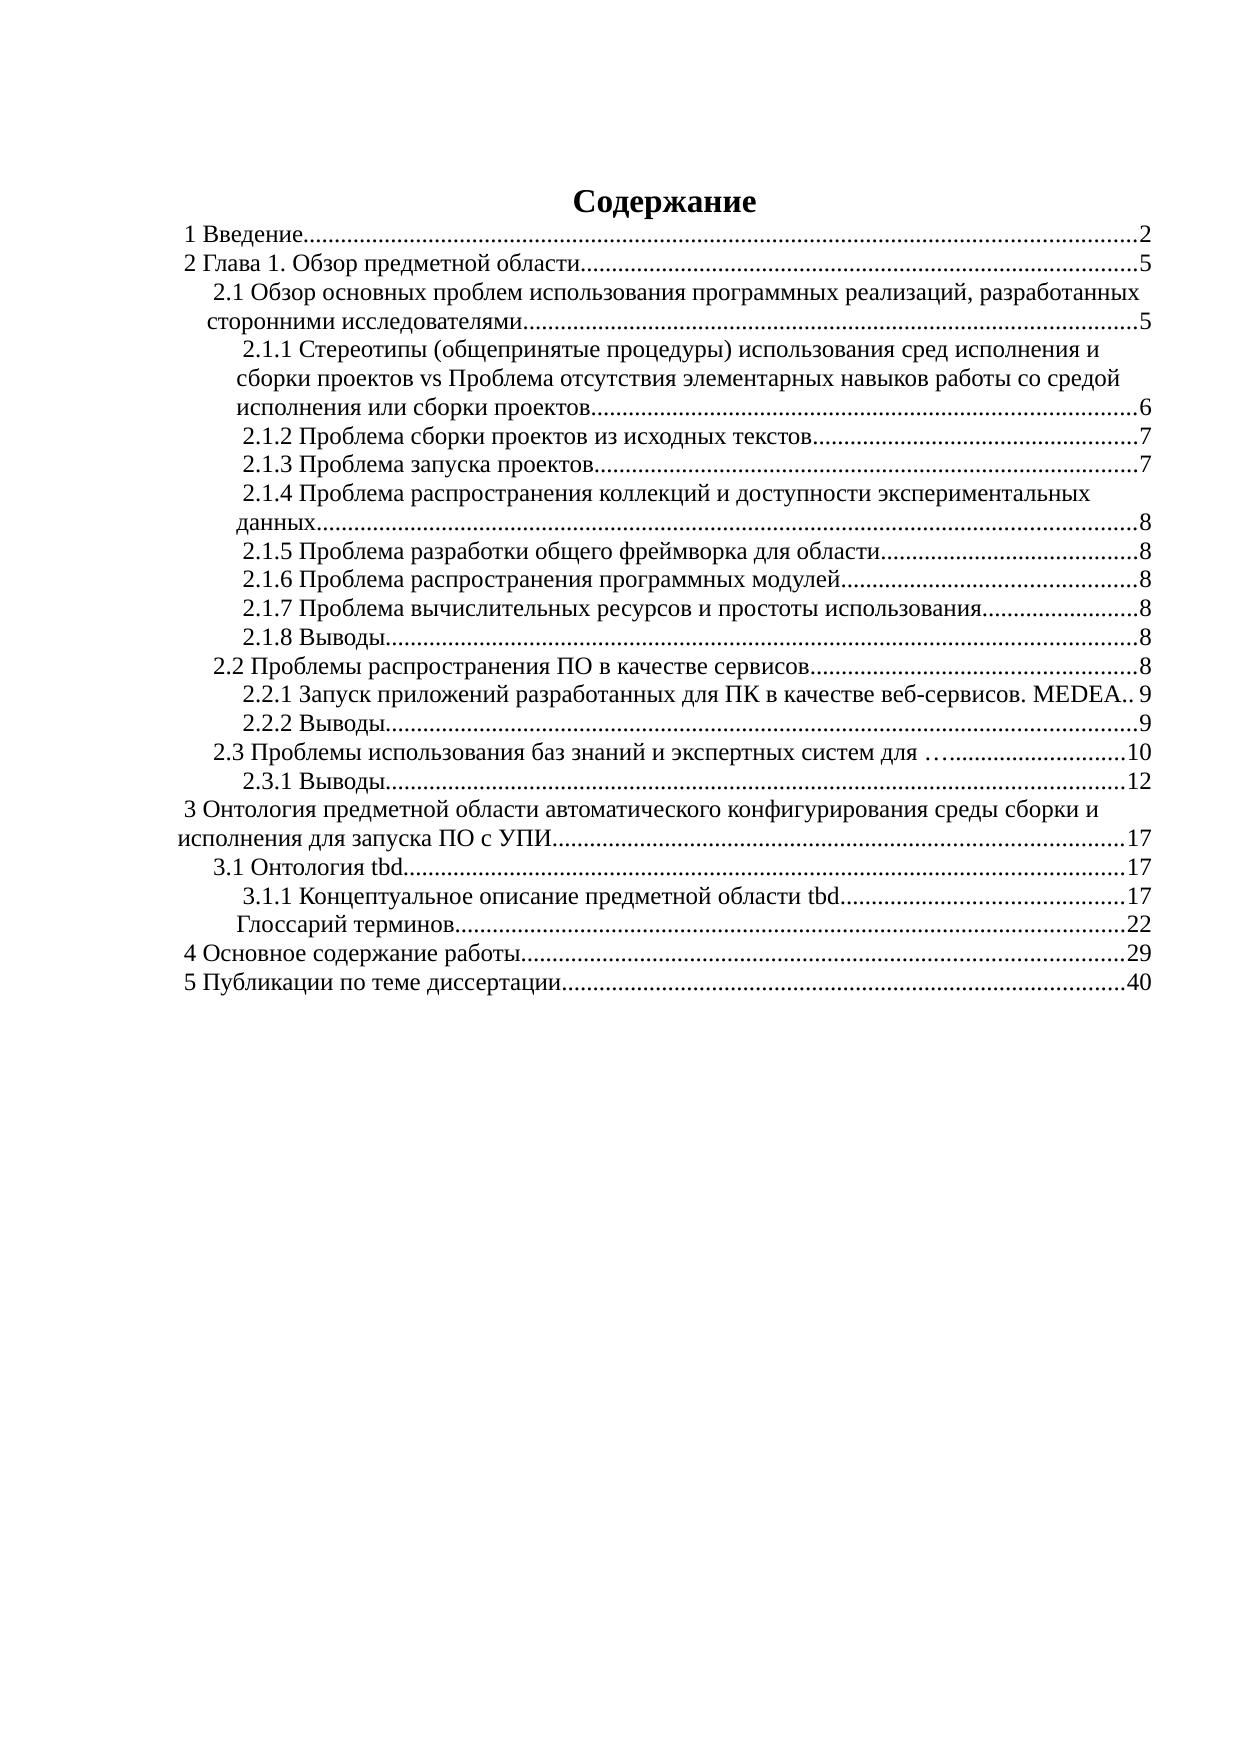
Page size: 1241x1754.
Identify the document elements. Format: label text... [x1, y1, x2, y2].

text 4 Основное содержание работы 29 [177, 938, 1152, 967]
subtitle Содержание [177, 181, 1152, 219]
text 2.1.5 Проблема разработки общего фреймворка для области 8 [236, 536, 1152, 564]
text 2.3 Проблемы использования баз знаний и экспертных систем для … 10 [207, 737, 1152, 766]
text 2.1.3 Проблема запуска проектов 7 [236, 449, 1152, 478]
text 2.1 Обзор основных проблем использования программных реализаций, разработанных сторонними исследователями 5 [207, 277, 1152, 334]
text 2.1.1 Стереотипы (общепринятые процедуры) использования сред исполнения и сборки проектов vs Проблема отсутствия элементарных навыков работы со средой исполнения или сборки проектов 6 [236, 334, 1152, 421]
text 3.1.1 Концептуальное описание предметной области tbd 17 [236, 881, 1152, 909]
text 5 Публикации по теме диссертации 40 [177, 967, 1152, 996]
text 3 Онтология предметной области автоматического конфигурирования среды сборки и исполнения для запуска ПО с УПИ 17 [177, 794, 1152, 852]
text 2.1.4 Проблема распространения коллекций и доступности экспериментальных данных 8 [236, 478, 1152, 536]
text 2 Глава 1. Обзор предметной области 5 [177, 248, 1152, 277]
text 2.1.2 Проблема сборки проектов из исходных текстов 7 [236, 421, 1152, 449]
text 2.1.8 Выводы 8 [236, 622, 1152, 651]
text 3.1 Онтология tbd 17 [207, 852, 1152, 881]
text 2.2.2 Выводы 9 [236, 708, 1152, 737]
text 2.1.6 Проблема распространения программных модулей 8 [236, 564, 1152, 593]
text 1 Введение 2 [177, 219, 1152, 248]
text 2.2 Проблемы распространения ПО в качестве сервисов 8 [207, 651, 1152, 679]
text 2.2.1 Запуск приложений разработанных для ПК в качестве веб-сервисов. MEDEA. 9 [236, 679, 1152, 708]
text 2.3.1 Выводы 12 [236, 766, 1152, 794]
text 2.1.7 Проблема вычислительных ресурсов и простоты использования 8 [236, 593, 1152, 622]
text Глоссарий терминов 22 [236, 909, 1152, 938]
